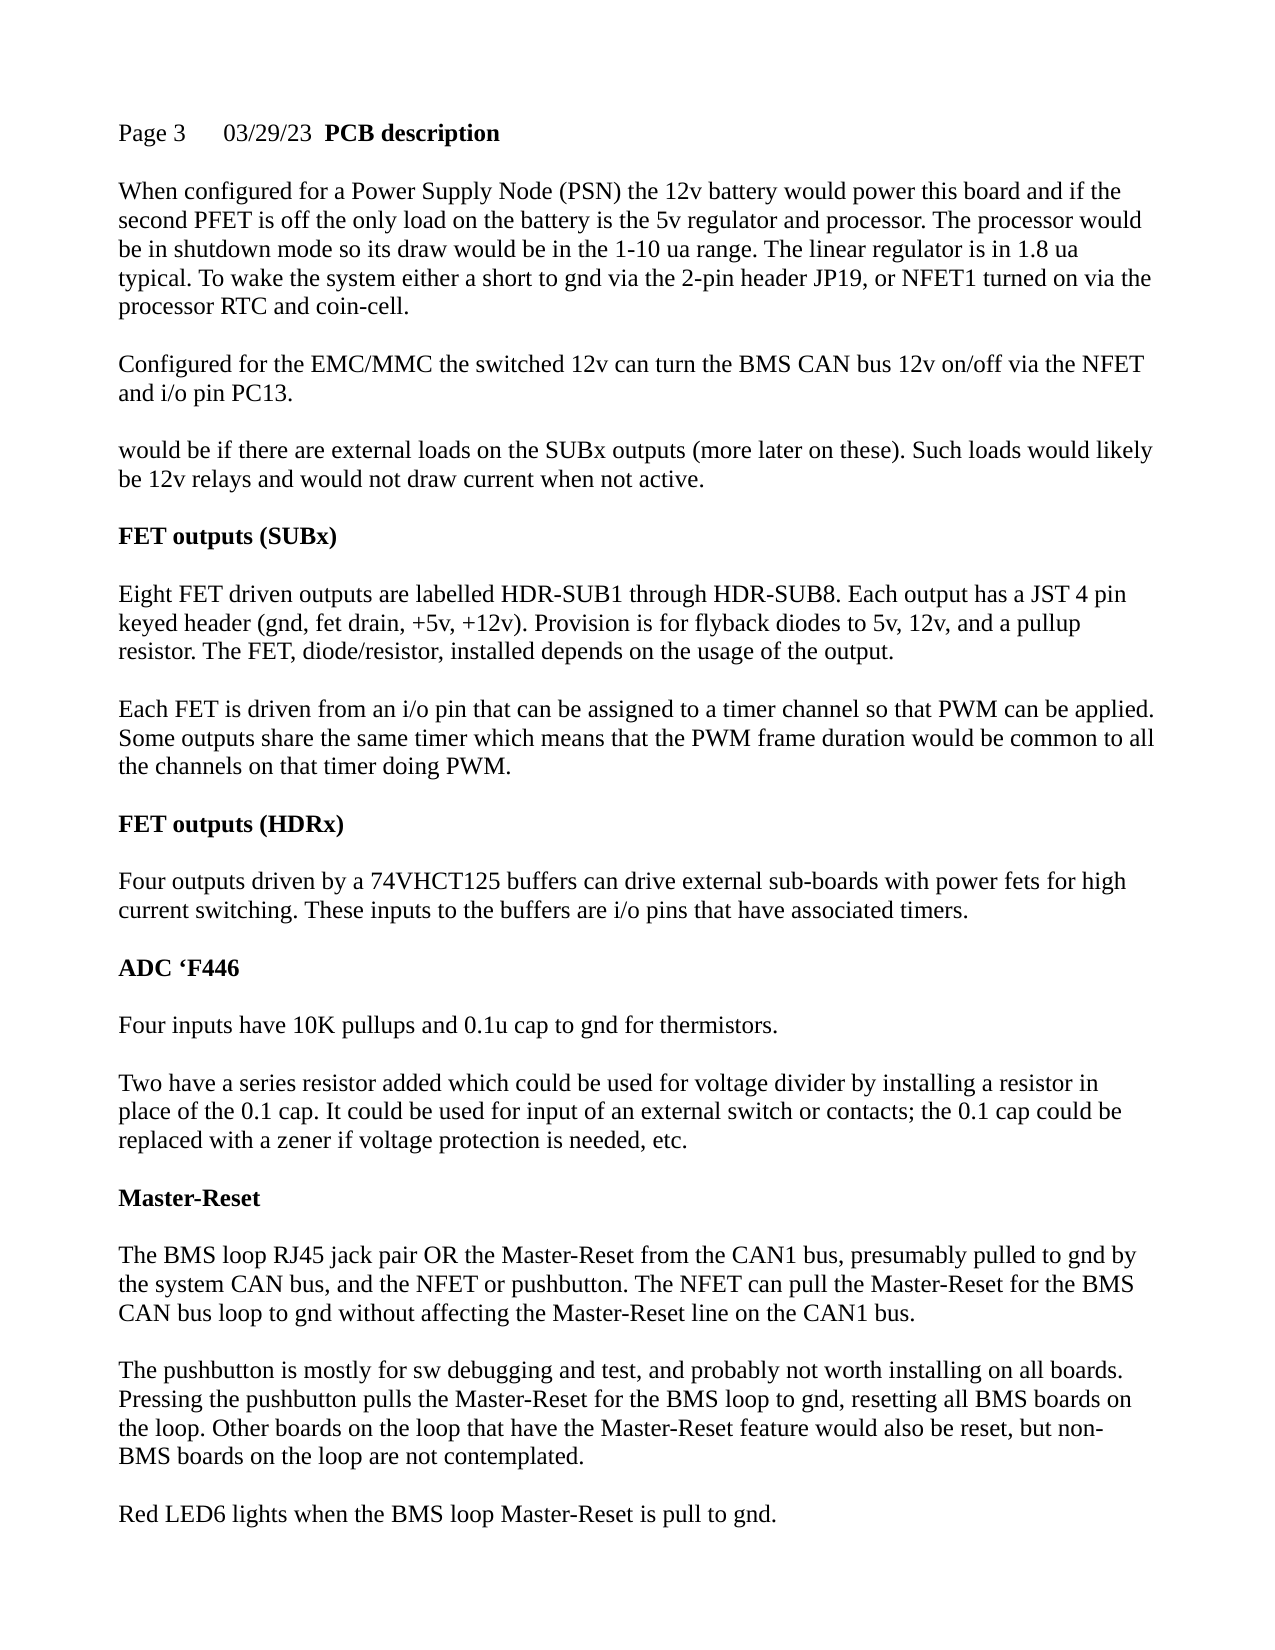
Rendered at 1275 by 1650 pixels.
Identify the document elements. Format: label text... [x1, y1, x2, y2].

text Red LED6 lights when the BMS loop Master-Reset is pull to gnd. [118, 1499, 1157, 1528]
text When configured for a Power Supply Node (PSN) the 12v battery would power this board and if the second PFET is off the only load on the battery is the 5v regulator and processor. The processor would be in shutdown mode so its draw would be in the 1-10 ua range. The linear regulator is in 1.8 ua typical. To wake the system either a short to gnd via the 2-pin header JP19, or NFET1 turned on via the processor RTC and coin-cell. [118, 176, 1157, 320]
text The pushbutton is mostly for sw debugging and test, and probably not worth installing on all boards. Pressing the pushbutton pulls the Master-Reset for the BMS loop to gnd, resetting all BMS boards on the loop. Other boards on the loop that have the Master-Reset feature would also be reset, but non-BMS boards on the loop are not contemplated. [118, 1355, 1157, 1470]
text FET outputs (SUBx) [118, 521, 1157, 550]
text Each FET is driven from an i/o pin that can be assigned to a timer channel so that PWM can be applied. Some outputs share the same timer which means that the PWM frame duration would be common to all the channels on that timer doing PWM. [118, 694, 1157, 780]
text would be if there are external loads on the SUBx outputs (more later on these). Such loads would likely be 12v relays and would not draw current when not active. [118, 435, 1157, 493]
text Two have a series resistor added which could be used for voltage divider by installing a resistor in place of the 0.1 cap. It could be used for input of an external switch or contacts; the 0.1 cap could be replaced with a zener if voltage protection is needed, etc. [118, 1068, 1157, 1154]
text Configured for the EMC/MMC the switched 12v can turn the BMS CAN bus 12v on/off via the NFET and i/o pin PC13. [118, 349, 1157, 406]
text The BMS loop RJ45 jack pair OR the Master-Reset from the CAN1 bus, presumably pulled to gnd by the system CAN bus, and the NFET or pushbutton. The NFET can pull the Master-Reset for the BMS CAN bus loop to gnd without affecting the Master-Reset line on the CAN1 bus. [118, 1240, 1157, 1326]
text Eight FET driven outputs are labelled HDR-SUB1 through HDR-SUB8. Each output has a JST 4 pin keyed header (gnd, fet drain, +5v, +12v). Provision is for flyback diodes to 5v, 12v, and a pullup resistor. The FET, diode/resistor, installed depends on the usage of the output. [118, 579, 1157, 665]
text Four outputs driven by a 74VHCT125 buffers can drive external sub-boards with power fets for high current switching. These inputs to the buffers are i/o pins that have associated timers. [118, 866, 1157, 924]
text Master-Reset [118, 1183, 1157, 1211]
text Four inputs have 10K pullups and 0.1u cap to gnd for thermistors. [118, 1010, 1157, 1039]
text FET outputs (HDRx) [118, 809, 1157, 838]
text ADC ‘F446 [118, 953, 1157, 981]
